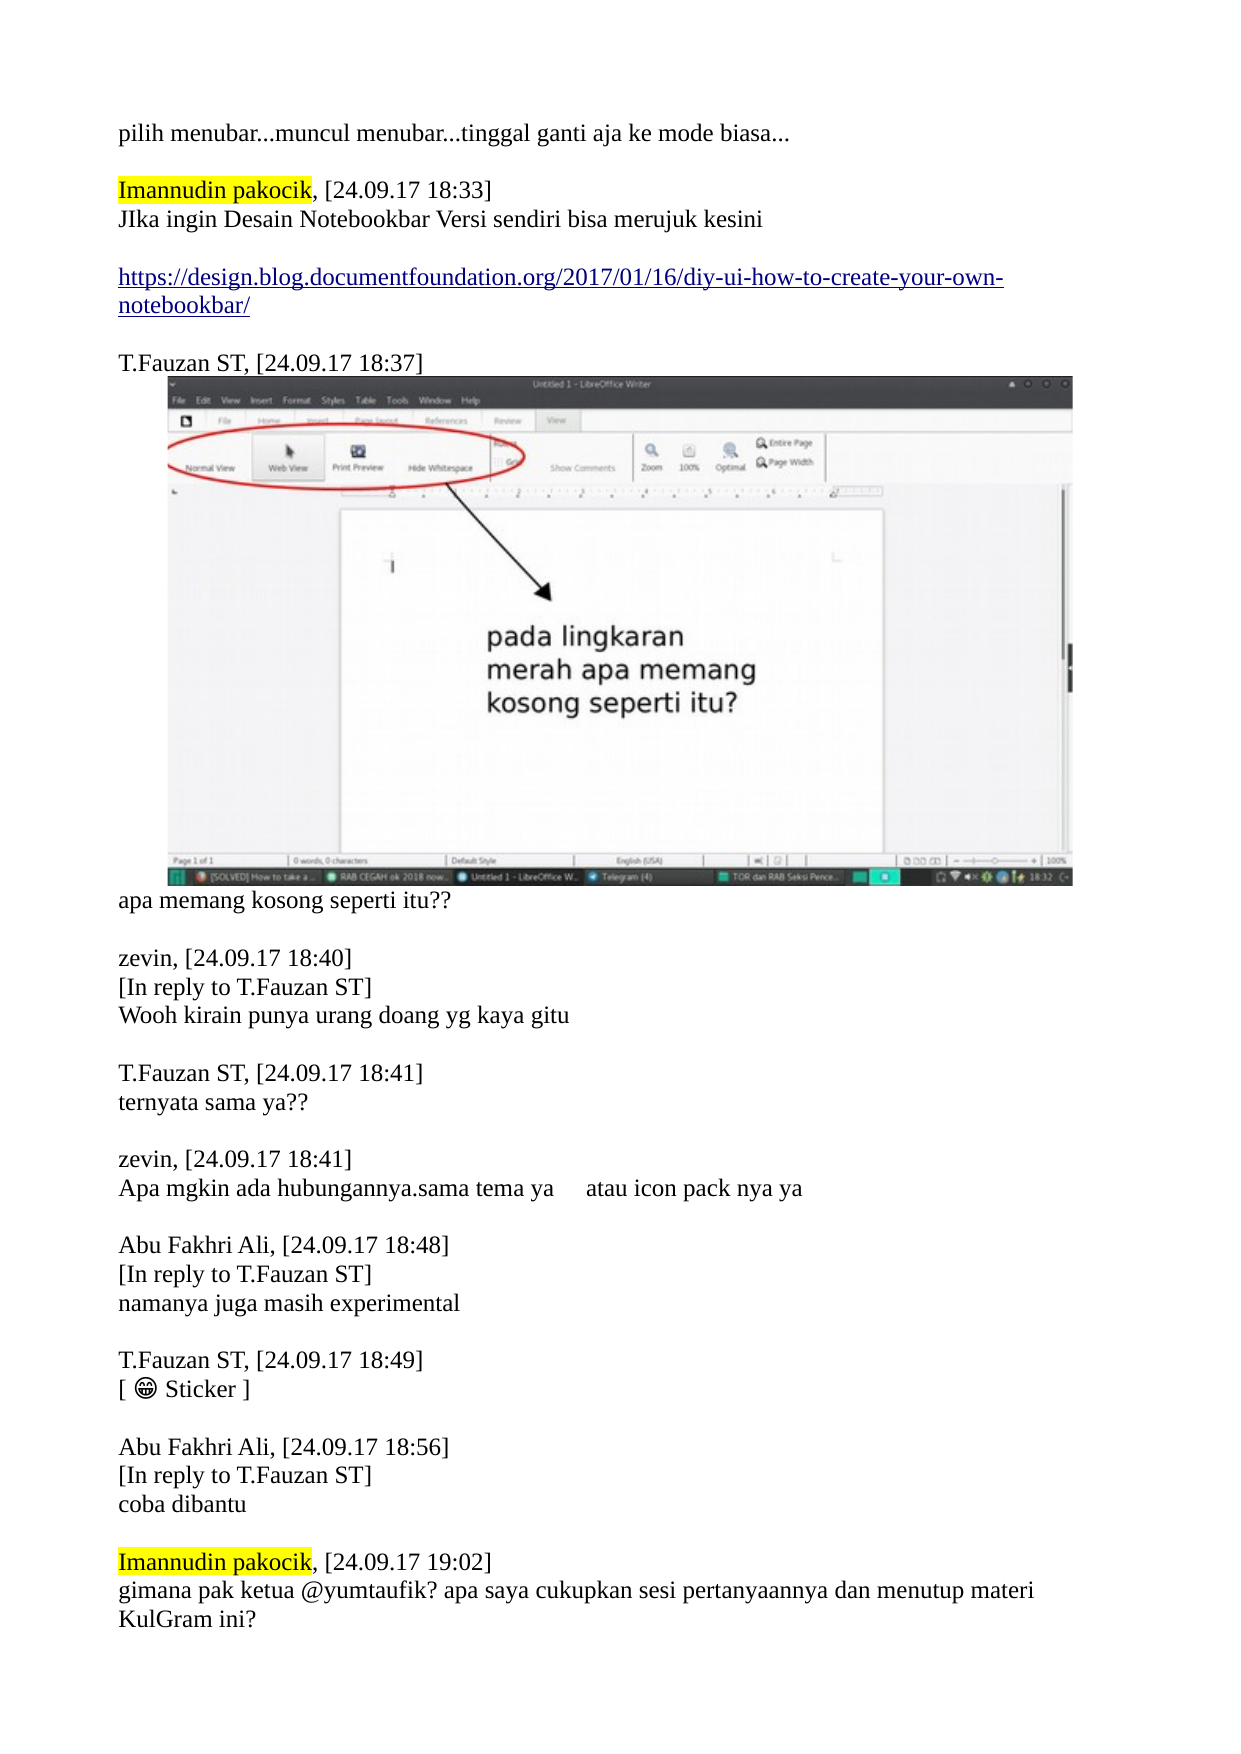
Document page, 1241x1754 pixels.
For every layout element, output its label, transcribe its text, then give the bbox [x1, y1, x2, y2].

text Apa mgkin ada hubungannya.sama tema ya 🤔 atau icon pack nya ya 🤔 [118, 1173, 1122, 1202]
text [In reply to T.Fauzan ST] [118, 1460, 1122, 1489]
text gimana pak ketua @yumtaufik? apa saya cukupkan sesi pertanyaannya dan menutup materi KulGram ini? [118, 1575, 1122, 1633]
text T.Fauzan ST, [24.09.17 18:41] [118, 1058, 1122, 1087]
text JIka ingin Desain Notebookbar Versi sendiri bisa merujuk kesini [118, 204, 1122, 233]
text [ 😁 Sticker ] [118, 1374, 1122, 1403]
text zevin, [24.09.17 18:41] [118, 1144, 1122, 1173]
text T.Fauzan ST, [24.09.17 18:37] [118, 348, 1122, 377]
text ternyata sama ya?? [118, 1087, 1122, 1115]
text namanya juga masih experimental [118, 1288, 1122, 1317]
text Wooh kirain punya urang doang yg kaya gitu 🤔 [118, 1000, 1122, 1029]
text Imannudin pakocik, [24.09.17 19:02] [118, 1547, 1122, 1575]
text coba dibantu [118, 1489, 1122, 1518]
text Imannudin pakocik, [24.09.17 18:33] [118, 176, 1122, 204]
text zevin, [24.09.17 18:40] [118, 943, 1122, 972]
picture [167, 376, 1073, 886]
text apa memang kosong seperti itu?? [118, 377, 1122, 914]
text [In reply to T.Fauzan ST] [118, 972, 1122, 1000]
text Abu Fakhri Ali, [24.09.17 18:48] [118, 1230, 1122, 1259]
text T.Fauzan ST, [24.09.17 18:49] [118, 1345, 1122, 1374]
text [In reply to T.Fauzan ST] [118, 1259, 1122, 1288]
text https://design.blog.documentfoundation.org/2017/01/16/diy-ui-how-to-create-your-own-notebookbar/ [118, 262, 1122, 319]
text pilih menubar...muncul menubar...tinggal ganti aja ke mode biasa... [118, 118, 1122, 147]
text Abu Fakhri Ali, [24.09.17 18:56] [118, 1432, 1122, 1460]
